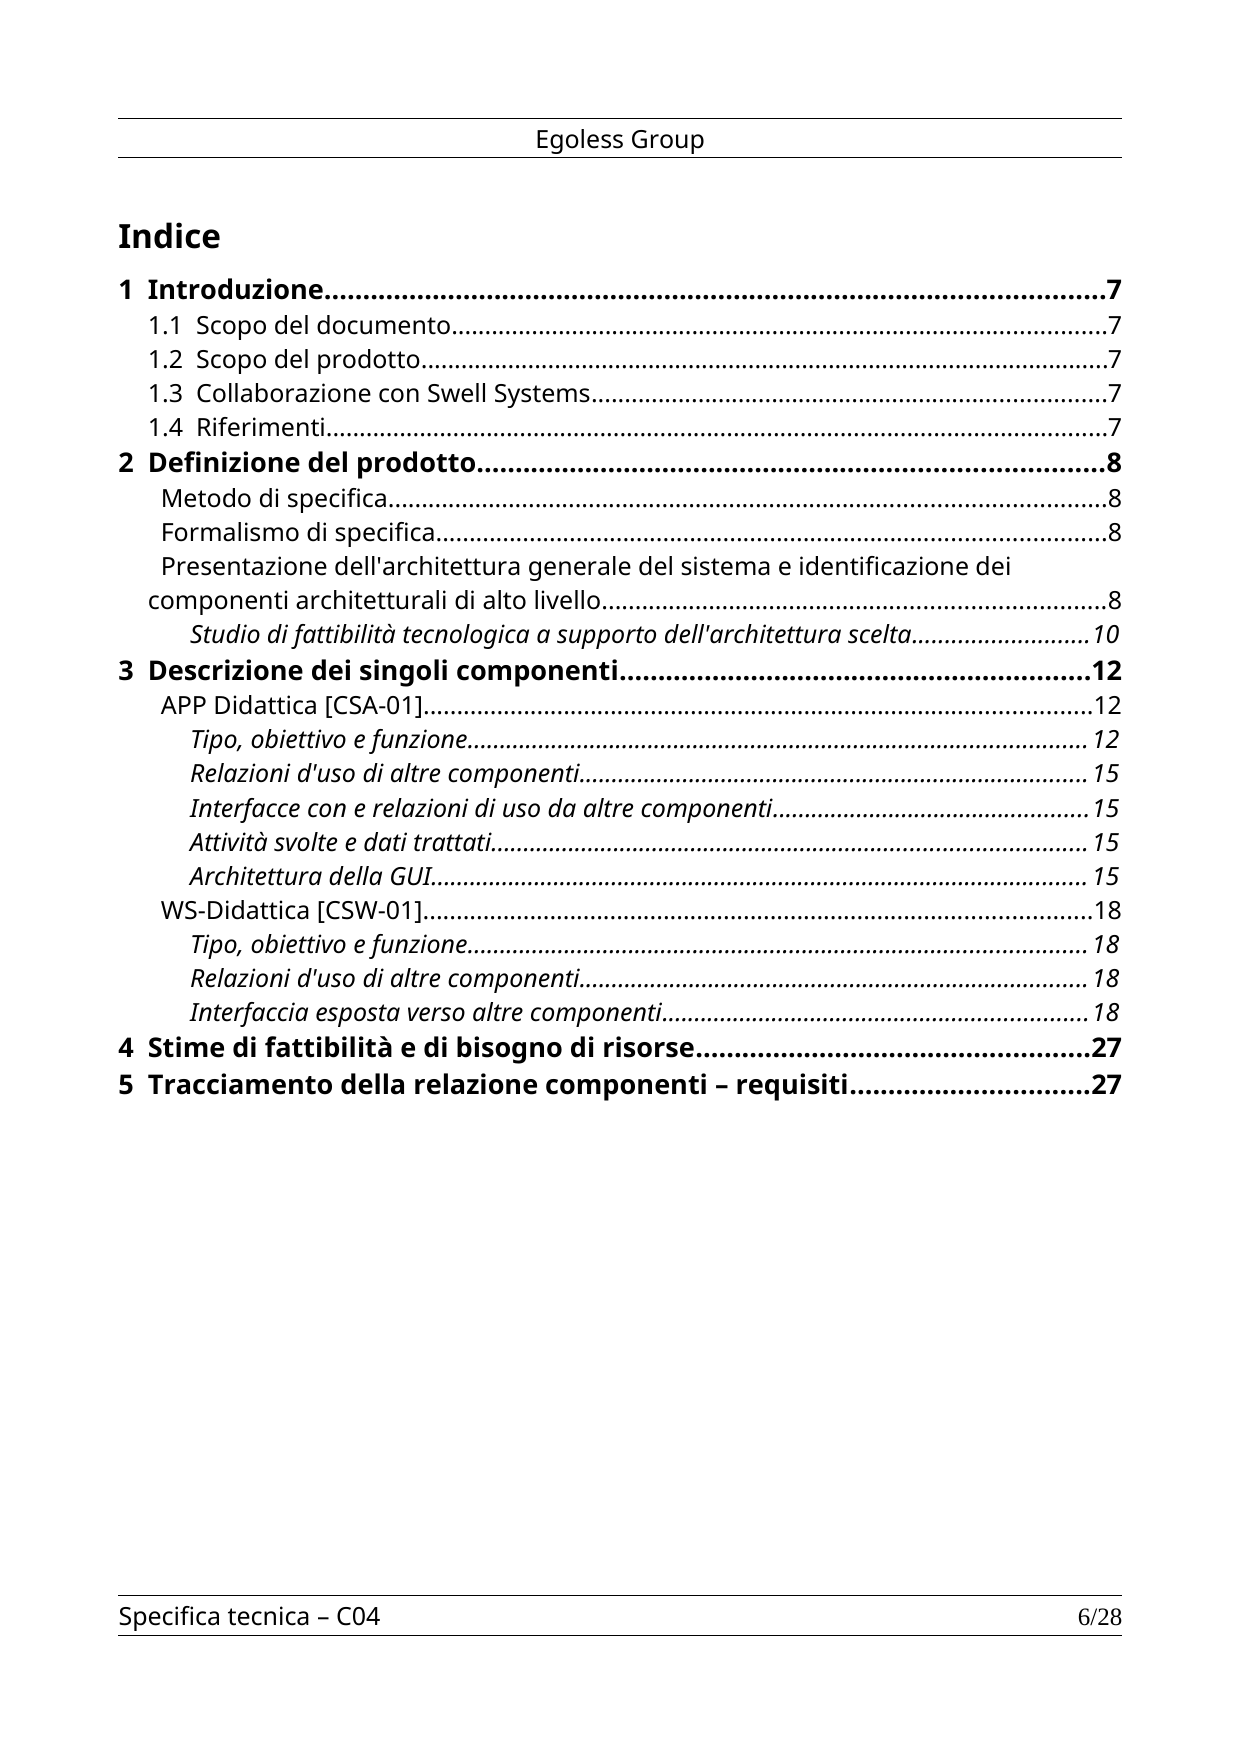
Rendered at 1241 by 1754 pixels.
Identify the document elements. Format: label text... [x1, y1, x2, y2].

text Presentazione dell'architettura generale del sistema e identificazione dei componenti architetturali di alto livello 8 [148, 549, 1122, 617]
text Architettura della GUI 15 [177, 858, 1122, 892]
text Tipo, obiettivo e funzione 18 [177, 926, 1122, 961]
text 1.1 Scopo del documento 7 [148, 308, 1122, 342]
text Attività svolte e dati trattati 15 [177, 824, 1122, 858]
text 4 Stime di fattibilità e di bisogno di risorse 27 [118, 1029, 1122, 1066]
text Relazioni d'uso di altre componenti 18 [177, 961, 1122, 994]
text 1.2 Scopo del prodotto 7 [148, 342, 1122, 376]
subtitle Indice [118, 213, 1122, 258]
text Relazioni d'uso di altre componenti 15 [177, 756, 1122, 790]
text APP Didattica [CSA-01] 12 [148, 688, 1122, 722]
text WS-Didattica [CSW-01] 18 [148, 892, 1122, 926]
text Formalismo di specifica 8 [148, 515, 1122, 549]
text 1.4 Riferimenti 7 [148, 410, 1122, 444]
text Interfaccia esposta verso altre componenti 18 [177, 994, 1122, 1029]
text Tipo, obiettivo e funzione 12 [177, 722, 1122, 756]
text 1.3 Collaborazione con Swell Systems 7 [148, 376, 1122, 410]
text 3 Descrizione dei singoli componenti 12 [118, 651, 1122, 688]
text 5 Tracciamento della relazione componenti – requisiti 27 [118, 1066, 1122, 1102]
text Interfacce con e relazioni di uso da altre componenti 15 [177, 790, 1122, 824]
text 2 Definizione del prodotto 8 [118, 444, 1122, 481]
text Studio di fattibilità tecnologica a supporto dell'architettura scelta 10 [177, 617, 1122, 651]
text Metodo di specifica 8 [148, 481, 1122, 515]
text 1 Introduzione 7 [118, 271, 1122, 308]
